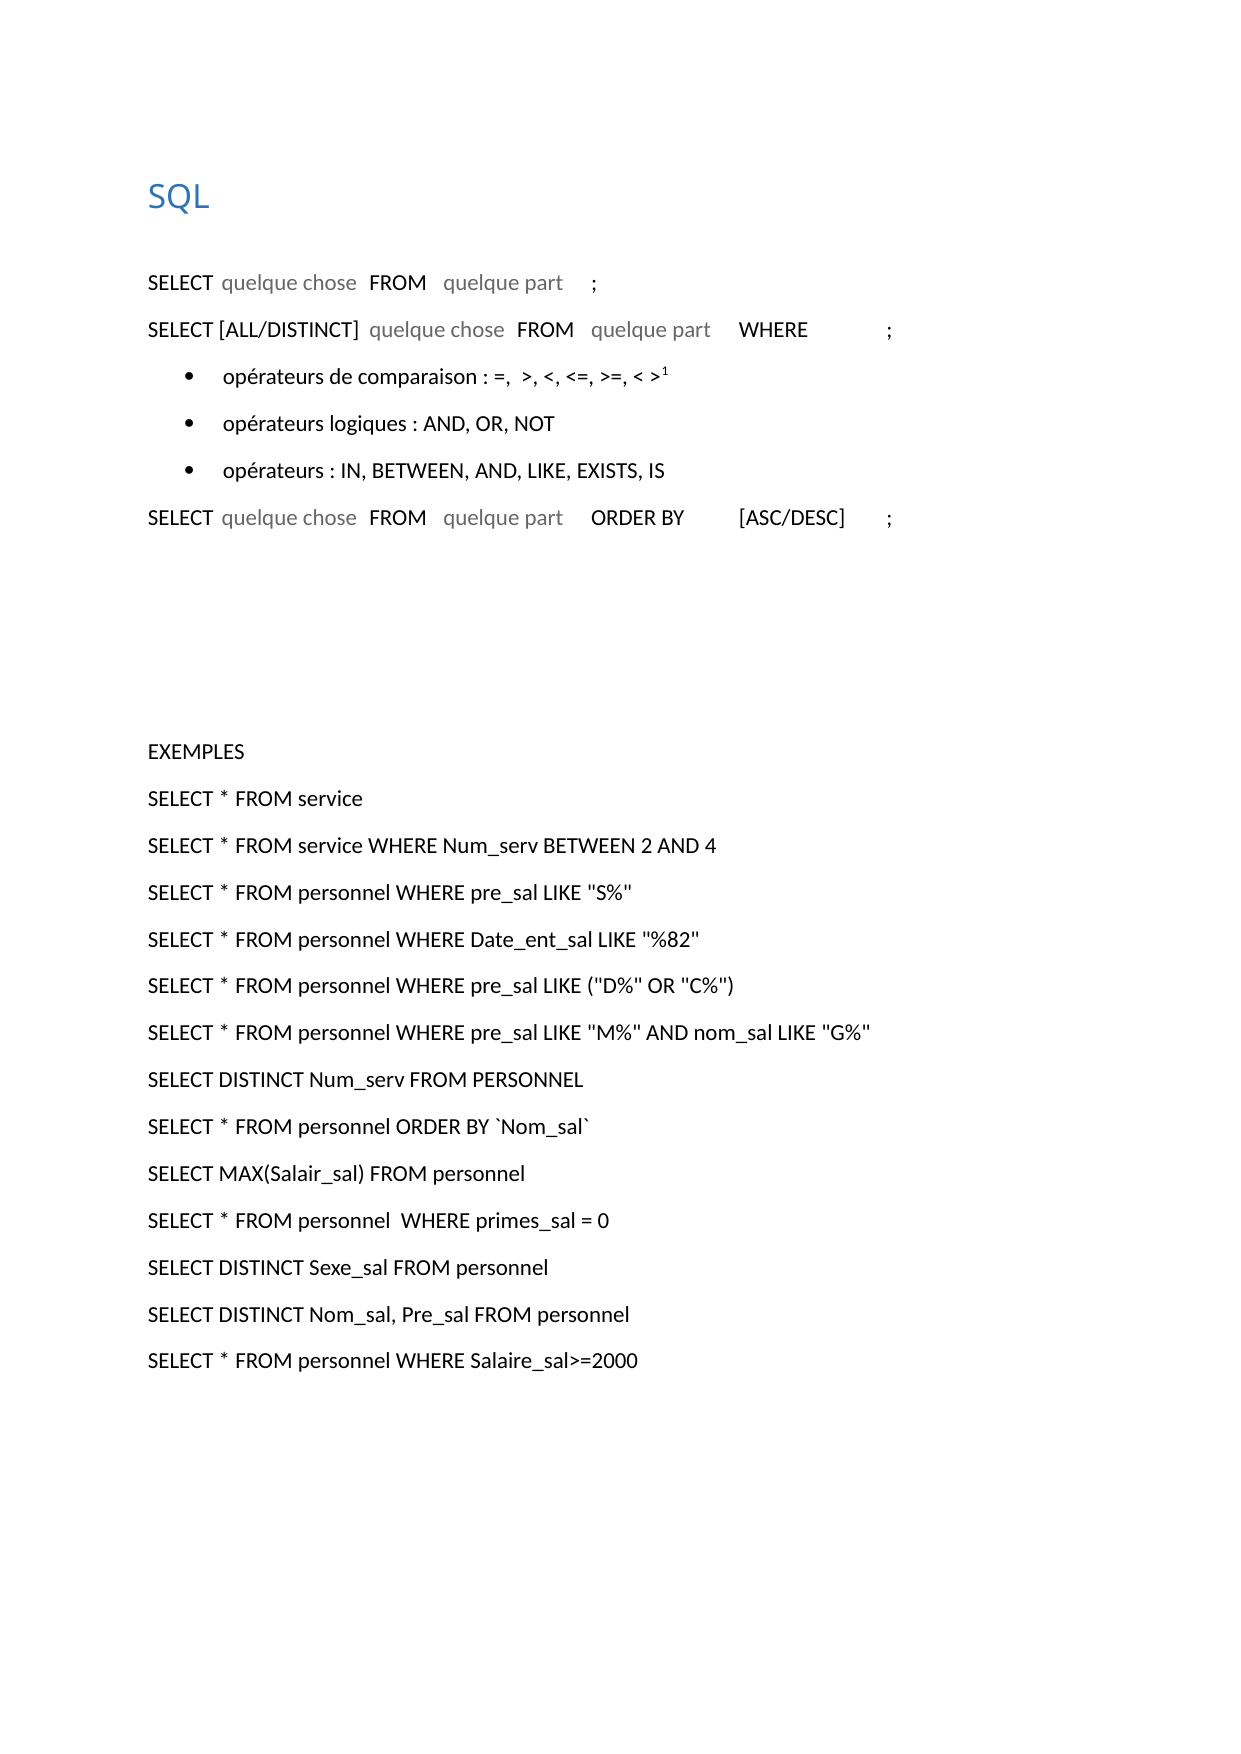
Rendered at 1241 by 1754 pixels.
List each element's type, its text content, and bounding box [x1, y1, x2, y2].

list opérateurs logiques : AND, OR, NOT [185, 409, 1093, 437]
text EXEMPLES [148, 737, 1093, 765]
text SELECT * FROM personnel WHERE primes_sal = 0 [148, 1206, 1093, 1234]
text SELECT * FROM service [148, 784, 1093, 812]
text SELECT * FROM personnel WHERE pre_sal LIKE "M%" AND nom_sal LIKE "G%" [148, 1018, 1093, 1046]
text SELECT * FROM personnel ORDER BY `Nom_sal` [148, 1112, 1093, 1140]
text SELECT * FROM personnel WHERE pre_sal LIKE "S%" [148, 878, 1093, 906]
list opérateurs : IN, BETWEEN, AND, LIKE, EXISTS, IS [185, 456, 1093, 484]
text SELECT MAX(Salair_sal) FROM personnel [148, 1159, 1093, 1187]
text SELECT * FROM personnel WHERE pre_sal LIKE ("D%" OR "C%") [148, 972, 1093, 999]
subtitle SQL [148, 173, 1093, 218]
text SELECT DISTINCT Nom_sal, Pre_sal FROM personnel [148, 1300, 1093, 1328]
text SELECT quelque chose FROM quelque part ORDER BY [ASC/DESC] ; [148, 503, 1093, 531]
text SELECT [ALL/DISTINCT] quelque chose FROM quelque part WHERE ; [148, 315, 1093, 343]
text SELECT DISTINCT Sexe_sal FROM personnel [148, 1253, 1093, 1281]
text SELECT * FROM service WHERE Num_serv BETWEEN 2 AND 4 [148, 831, 1093, 859]
text SELECT * FROM personnel WHERE Salaire_sal>=2000 [148, 1347, 1093, 1374]
text SELECT quelque chose FROM quelque part ; [148, 268, 1093, 296]
text SELECT DISTINCT Num_serv FROM PERSONNEL [148, 1065, 1093, 1093]
text SELECT * FROM personnel WHERE Date_ent_sal LIKE "%82" [148, 925, 1093, 953]
list opérateurs de comparaison : =, >, <, <=, >=, < >1 [185, 362, 1093, 390]
